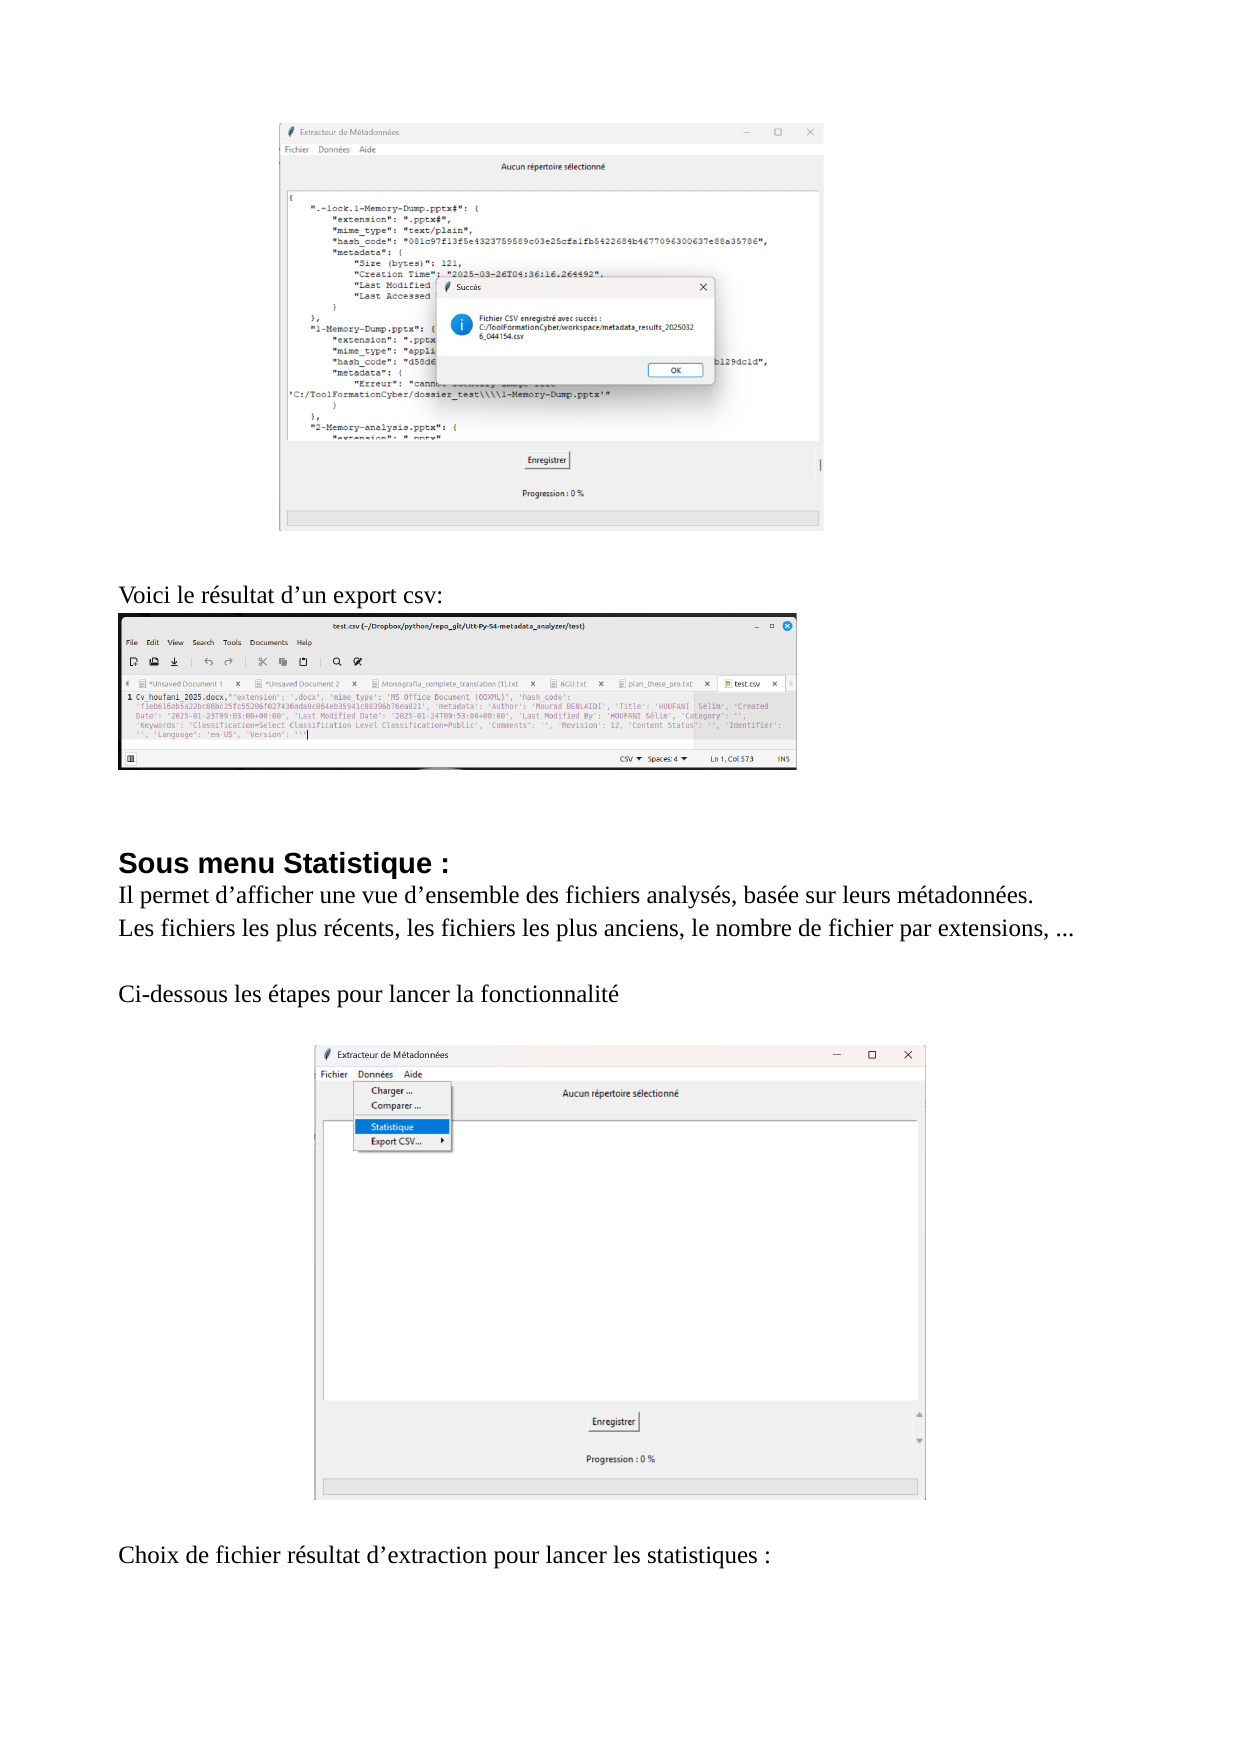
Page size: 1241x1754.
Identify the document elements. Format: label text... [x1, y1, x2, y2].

picture [118, 613, 797, 770]
text Les fichiers les plus récents, les fichiers les plus anciens, le nombre de fichier par extensions, ... [118, 913, 1122, 942]
picture [279, 123, 824, 531]
text Choix de fichier résultat d’extraction pour lancer les statistiques : [118, 1540, 1122, 1569]
text Ci-dessous les étapes pour lancer la fonctionnalité [118, 979, 1122, 1008]
text Il permet d’afficher une vue d’ensemble des fichiers analysés, basée sur leurs métadonnées. [118, 880, 1122, 908]
subtitle Sous menu Statistique : [118, 846, 1122, 880]
picture [314, 1045, 926, 1500]
text Voici le résultat d’un export csv: [118, 580, 1122, 609]
